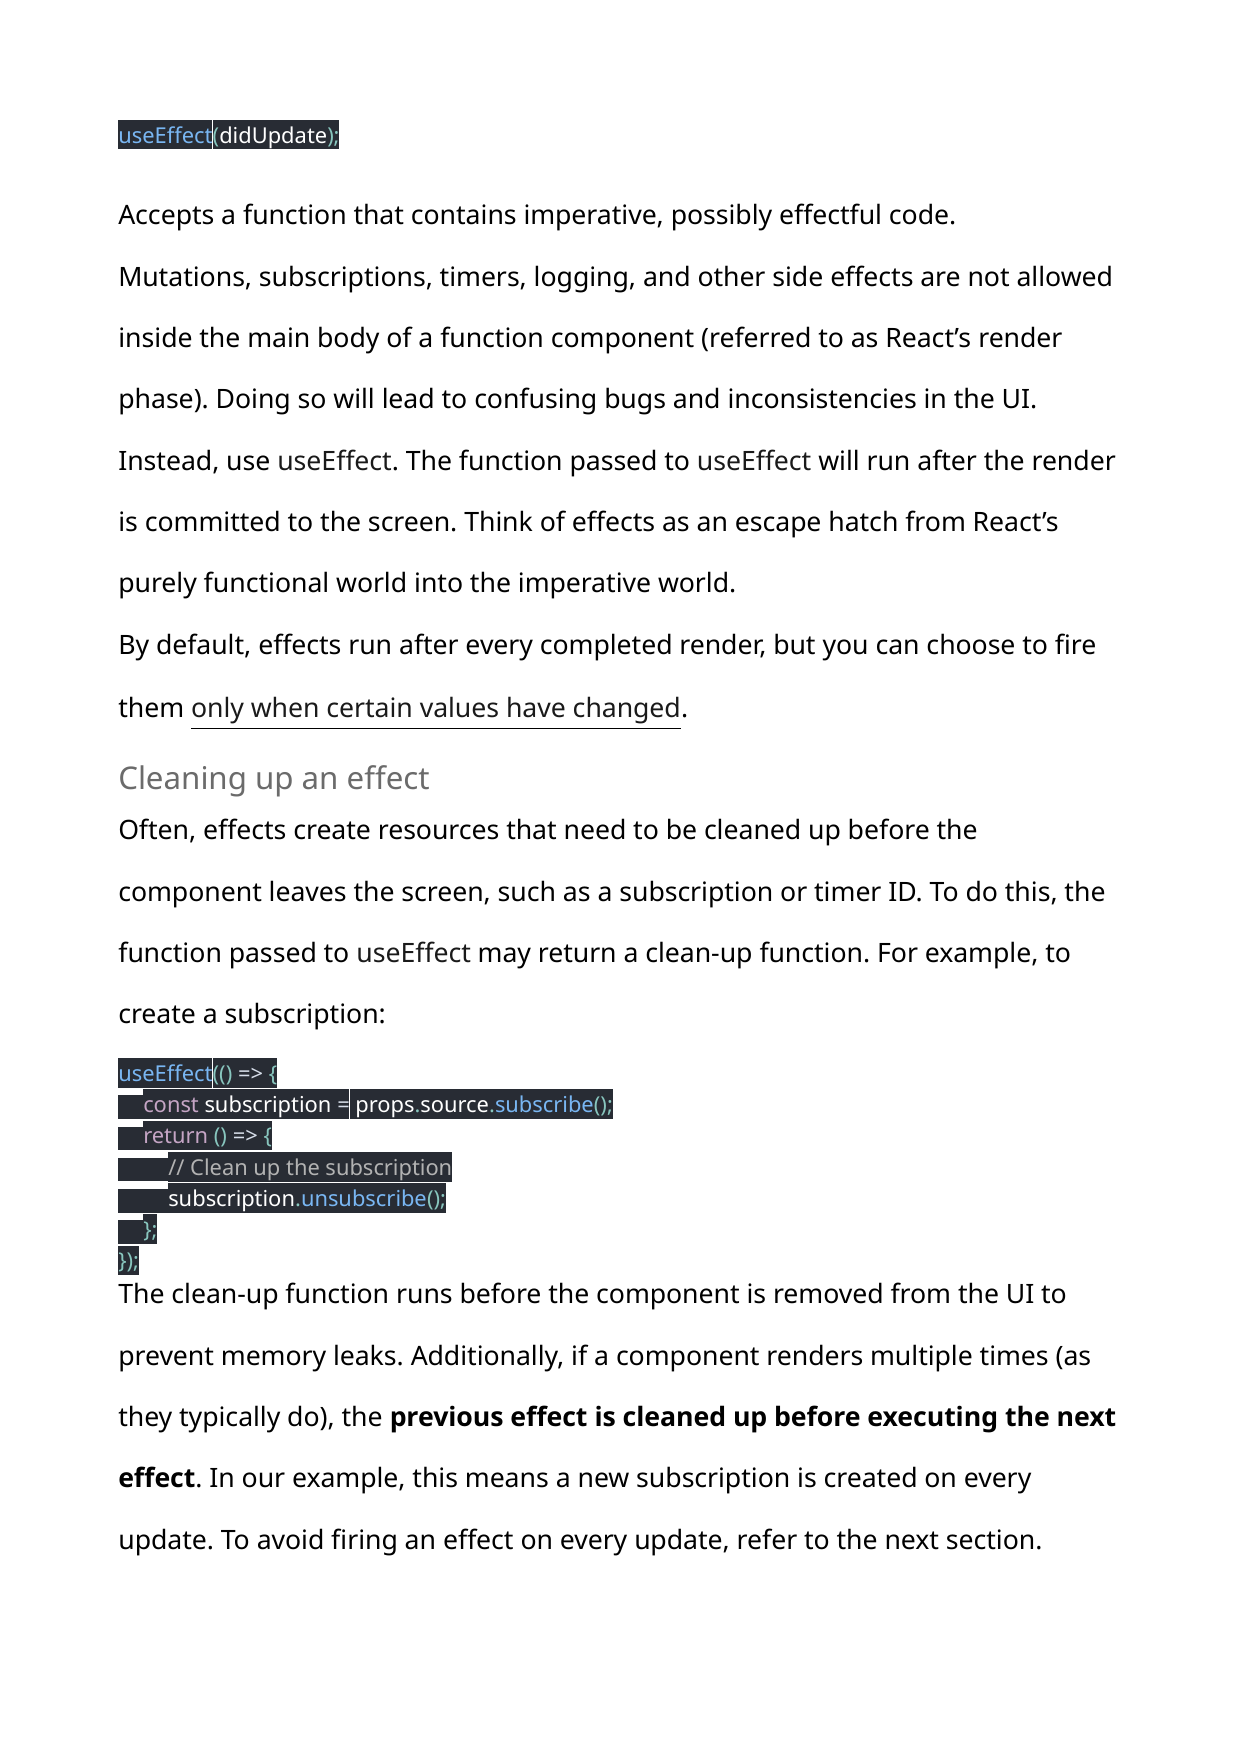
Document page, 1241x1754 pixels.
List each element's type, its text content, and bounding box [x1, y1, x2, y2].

text subscription.unsubscribe(); [118, 1182, 1122, 1213]
text const subscription = props.source.subscribe(); [118, 1088, 1122, 1119]
text Instead, use useEffect. The function passed to useEffect will run after the render is committed to the screen. Think of effects as an escape hatch from React’s purely functional world into the imperative world. [118, 442, 1122, 601]
text The clean-up function runs before the component is removed from the UI to prevent memory leaks. Additionally, if a component renders multiple times (as they typically do), the previous effect is cleaned up before executing the next effect. In our example, this means a new subscription is created on every update. To avoid firing an effect on every update, refer to the next section. [118, 1275, 1122, 1557]
text By default, effects run after every completed render, but you can choose to fire them only when certain values have changed. [118, 626, 1122, 728]
text // Clean up the subscription [118, 1150, 1122, 1182]
text Accepts a function that contains imperative, possibly effectful code. [118, 196, 1122, 232]
text Often, effects create resources that need to be cleaned up before the component leaves the screen, such as a subscription or timer ID. To do this, the function passed to useEffect may return a clean-up function. For example, to create a subscription: [118, 811, 1122, 1031]
subtitle Cleaning up an effect [118, 756, 1122, 798]
text }); [118, 1244, 1122, 1275]
text }; [118, 1213, 1122, 1244]
text return () => { [118, 1119, 1122, 1150]
text Mutations, subscriptions, timers, logging, and other side effects are not allowed inside the main body of a function component (referred to as React’s render phase). Doing so will lead to confusing bugs and inconsistencies in the UI. [118, 258, 1122, 416]
text useEffect(didUpdate); [118, 118, 1122, 149]
text useEffect(() => { [118, 1057, 1122, 1088]
